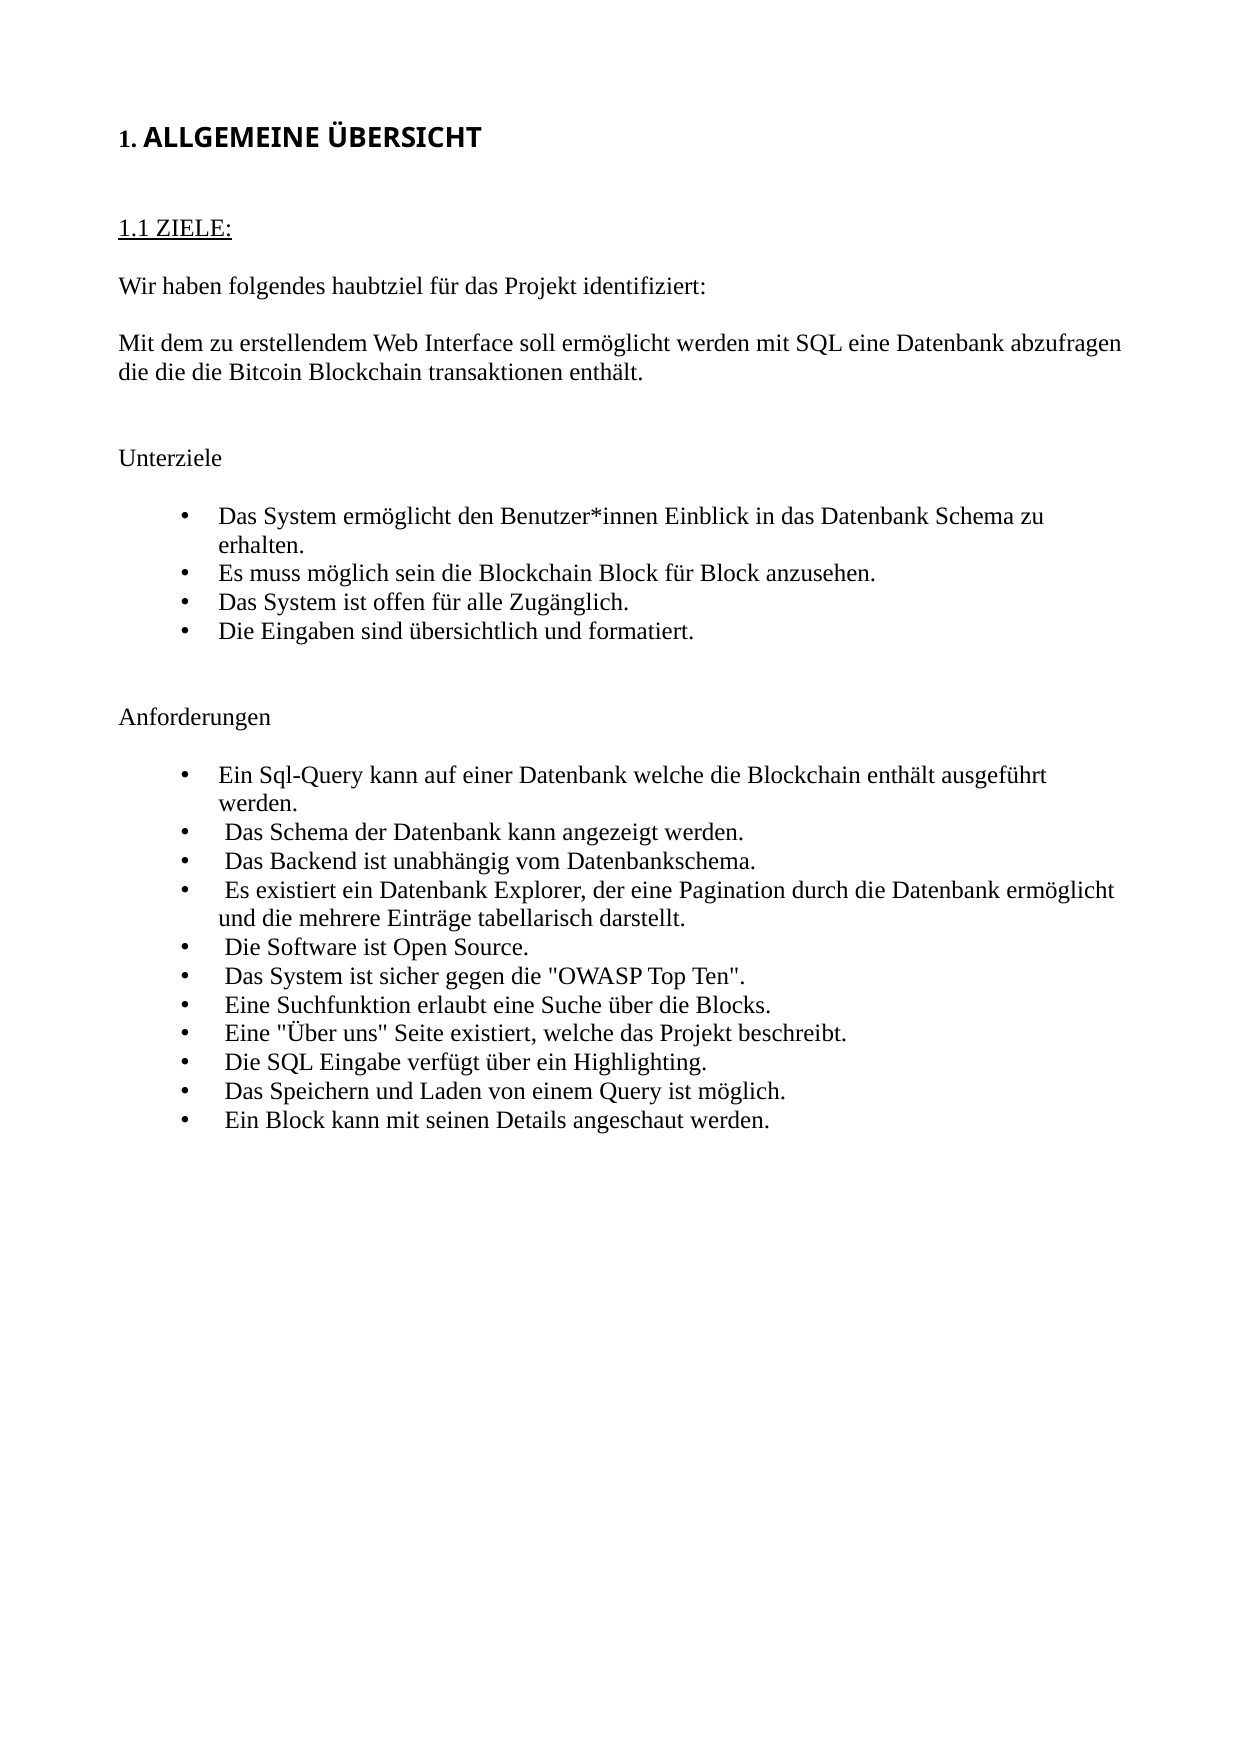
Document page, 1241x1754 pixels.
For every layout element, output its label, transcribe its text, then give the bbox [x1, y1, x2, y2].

list Ein Sql-Query kann auf einer Datenbank welche die Blockchain enthält ausgeführt werden. [181, 760, 1122, 817]
list Es existiert ein Datenbank Explorer, der eine Pagination durch die Datenbank ermöglicht und die mehrere Einträge tabellarisch darstellt. [181, 875, 1122, 932]
list Ein Block kann mit seinen Details angeschaut werden. [181, 1105, 1122, 1133]
list Das System ermöglicht den Benutzer*innen Einblick in das Datenbank Schema zu erhalten. [181, 501, 1122, 558]
list Das System ist offen für alle Zugänglich. [181, 587, 1122, 616]
text Unterziele [118, 443, 1122, 472]
list Das Speichern und Laden von einem Query ist möglich. [181, 1076, 1122, 1105]
text Anforderungen [118, 702, 1122, 731]
list Das Backend ist unabhängig vom Datenbankschema. [181, 846, 1122, 875]
list Eine Suchfunktion erlaubt eine Suche über die Blocks. [181, 990, 1122, 1018]
list Eine "Über uns" Seite existiert, welche das Projekt beschreibt. [181, 1018, 1122, 1047]
list Das Schema der Datenbank kann angezeigt werden. [181, 817, 1122, 846]
list Die Software ist Open Source. [181, 932, 1122, 961]
list Die Eingaben sind übersichtlich und formatiert. [181, 616, 1122, 645]
text Mit dem zu erstellendem Web Interface soll ermöglicht werden mit SQL eine Datenbank abzufragen die die die Bitcoin Blockchain transaktionen enthält. [118, 328, 1122, 386]
text 1. ALLGEMEINE ÜBERSICHT [118, 118, 1122, 156]
text Wir haben folgendes haubtziel für das Projekt identifiziert: [118, 271, 1122, 300]
text 1.1 ZIELE: [118, 213, 1122, 242]
list Das System ist sicher gegen die "OWASP Top Ten". [181, 961, 1122, 990]
list Die SQL Eingabe verfügt über ein Highlighting. [181, 1047, 1122, 1076]
list Es muss möglich sein die Blockchain Block für Block anzusehen. [181, 558, 1122, 587]
